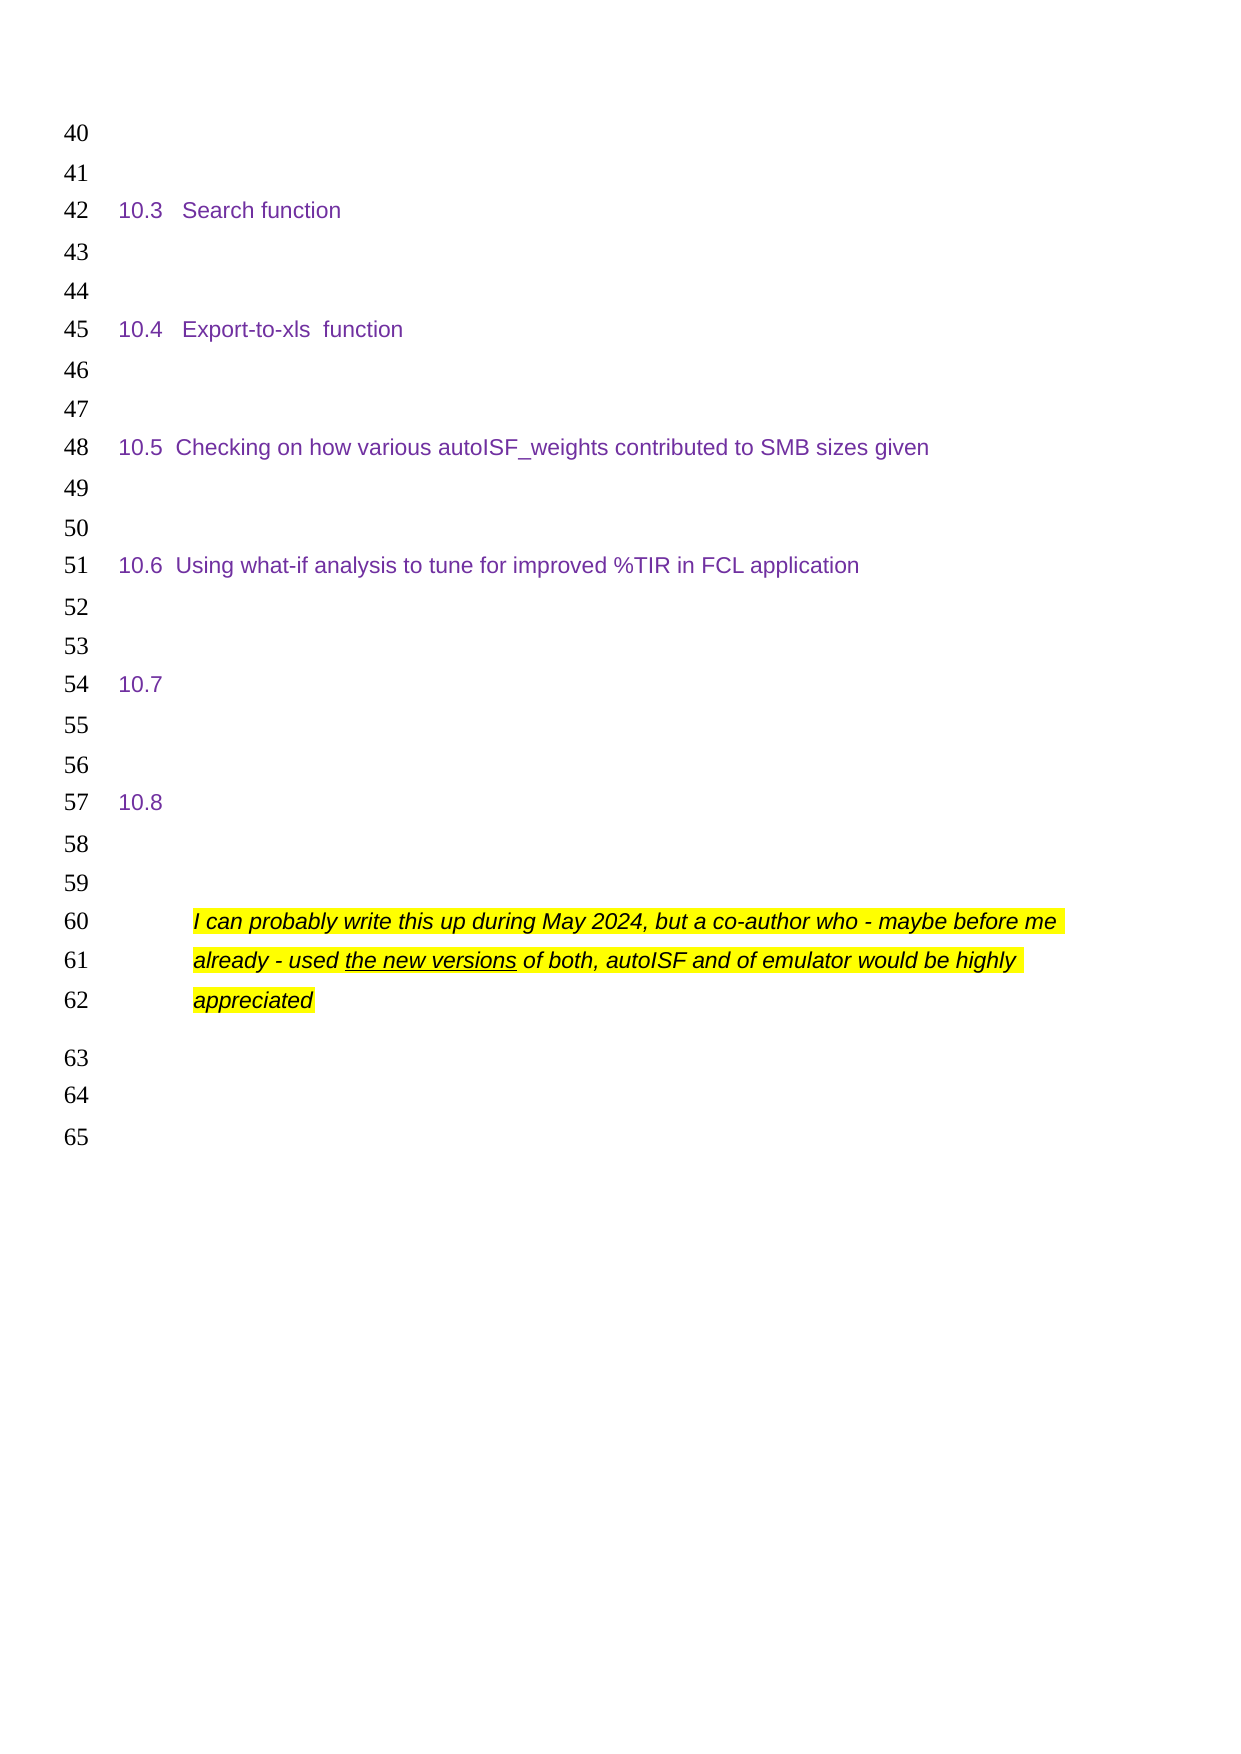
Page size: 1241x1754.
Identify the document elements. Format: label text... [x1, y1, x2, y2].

text 10.8 [118, 789, 1122, 816]
text 10.3 Search function [118, 197, 1122, 223]
text 10.5 Checking on how various autoISF_weights contributed to SMB sizes given [118, 434, 1122, 460]
list I can probably write this up during May 2024, but a co-author who - maybe before me already - used the new versions of both, autoISF and of emulator would be highly appreciated [193, 908, 1122, 1013]
text 10.6 Using what-if analysis to tune for improved %TIR in FCL application [118, 552, 1122, 579]
text 10.4 Export-to-xls function [118, 316, 1122, 342]
text 10.7 [118, 671, 1122, 697]
